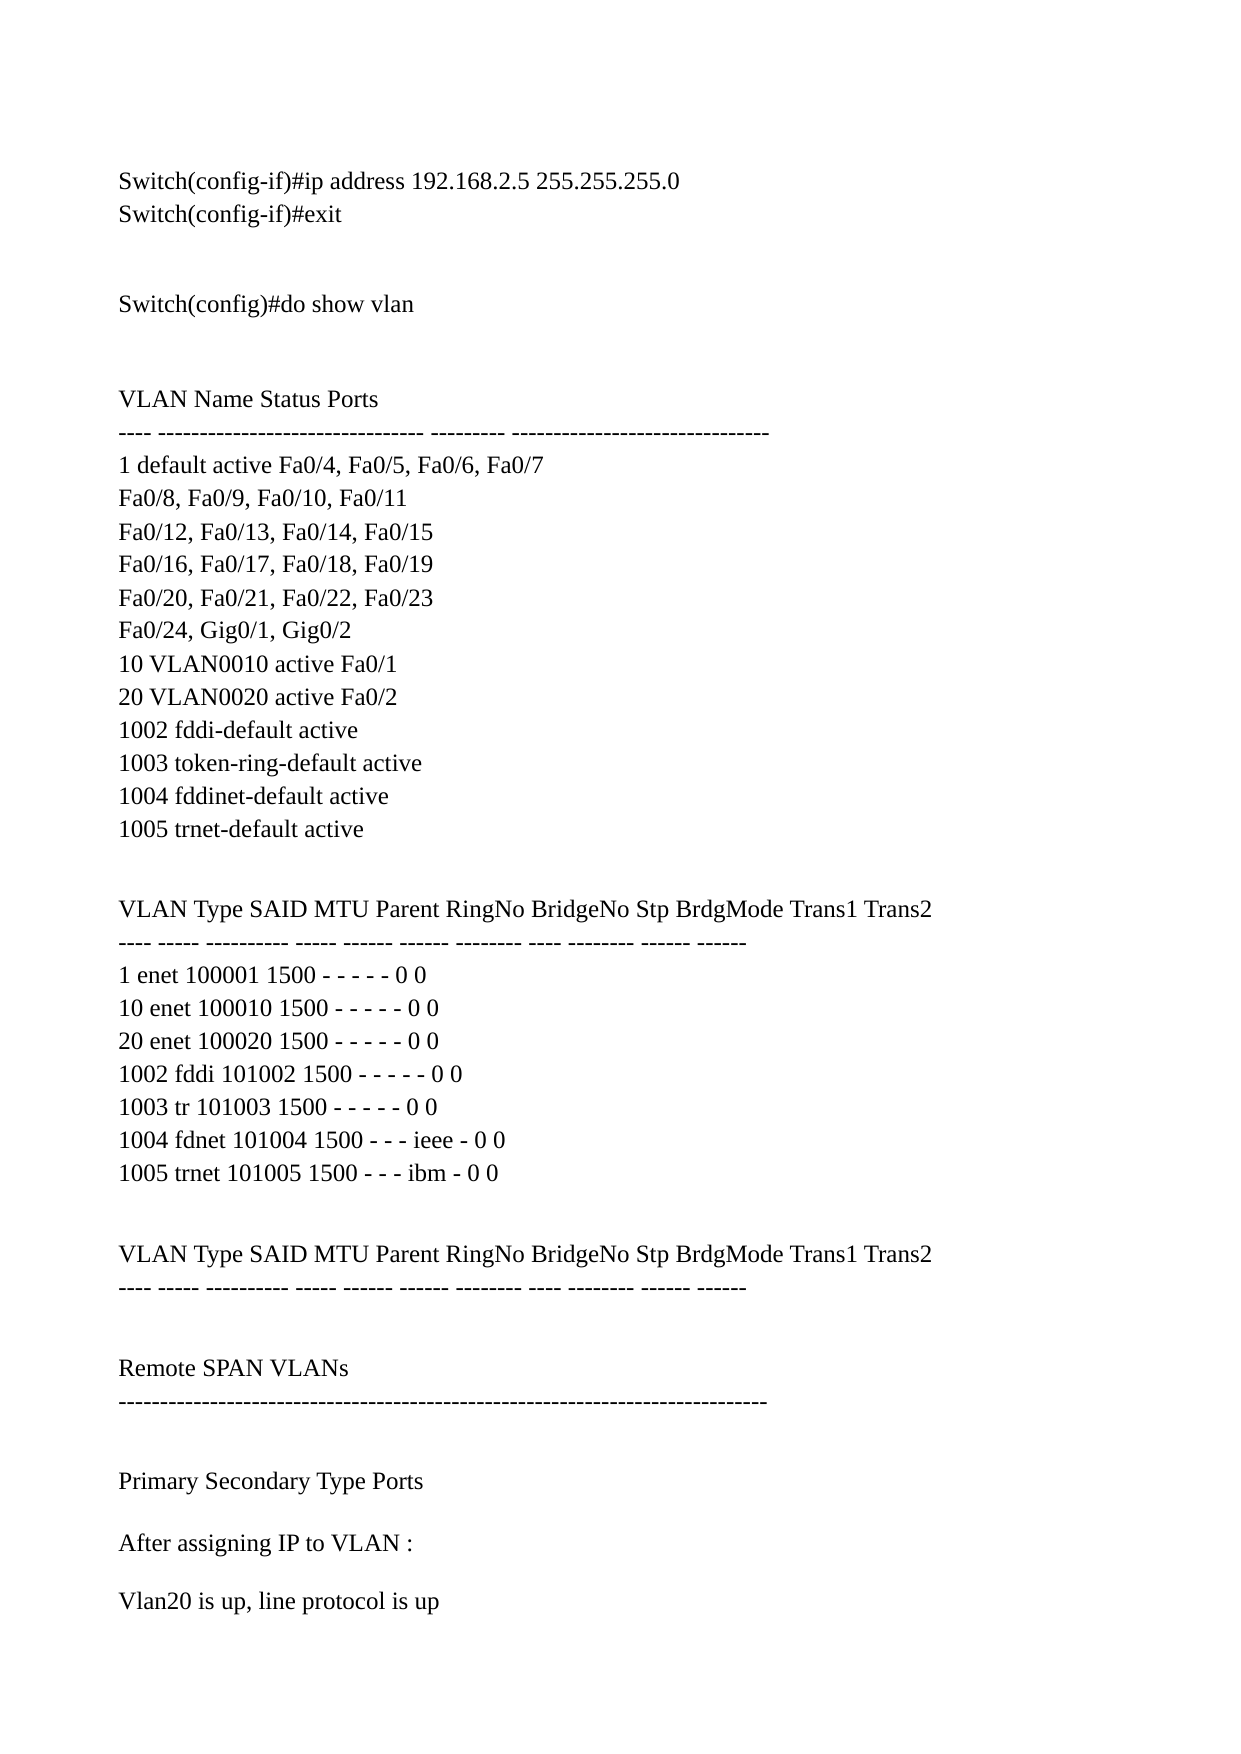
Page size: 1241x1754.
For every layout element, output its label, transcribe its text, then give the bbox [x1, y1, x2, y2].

text Remote SPAN VLANs [118, 1353, 1122, 1382]
text Fa0/12, Fa0/13, Fa0/14, Fa0/15 [118, 517, 1122, 545]
text 1004 fdnet 101004 1500 - - - ieee - 0 0 [118, 1126, 1122, 1154]
text Fa0/20, Fa0/21, Fa0/22, Fa0/23 [118, 583, 1122, 611]
text 1002 fddi 101002 1500 - - - - - 0 0 [118, 1059, 1122, 1088]
text 1003 tr 101003 1500 - - - - - 0 0 [118, 1092, 1122, 1121]
text 1005 trnet 101005 1500 - - - ibm - 0 0 [118, 1158, 1122, 1187]
text 1002 fddi-default active [118, 715, 1122, 743]
text Fa0/16, Fa0/17, Fa0/18, Fa0/19 [118, 549, 1122, 578]
text 1 default active Fa0/4, Fa0/5, Fa0/6, Fa0/7 [118, 451, 1122, 479]
text 10 enet 100010 1500 - - - - - 0 0 [118, 993, 1122, 1022]
text ---- ----- ---------- ----- ------ ------ -------- ---- -------- ------ ------ [118, 927, 1122, 956]
text ------------------------------------------------------------------------------ [118, 1386, 1122, 1414]
text Switch(config-if)#ip address 192.168.2.5 255.255.255.0 [118, 166, 1122, 194]
text VLAN Type SAID MTU Parent RingNo BridgeNo Stp BrdgMode Trans1 Trans2 [118, 1239, 1122, 1268]
text Switch(config)#do show vlan [118, 289, 1122, 318]
text 20 VLAN0020 active Fa0/2 [118, 682, 1122, 710]
text After assigning IP to VLAN : [118, 1528, 1122, 1557]
text 20 enet 100020 1500 - - - - - 0 0 [118, 1026, 1122, 1055]
text 1005 trnet-default active [118, 814, 1122, 842]
text 10 VLAN0010 active Fa0/1 [118, 649, 1122, 677]
text ---- -------------------------------- --------- ------------------------------- [118, 417, 1122, 446]
text VLAN Name Status Ports [118, 384, 1122, 413]
text Switch(config-if)#exit [118, 199, 1122, 227]
text VLAN Type SAID MTU Parent RingNo BridgeNo Stp BrdgMode Trans1 Trans2 [118, 894, 1122, 923]
text Primary Secondary Type Ports [118, 1466, 1122, 1495]
text ---- ----- ---------- ----- ------ ------ -------- ---- -------- ------ ------ [118, 1272, 1122, 1301]
text 1004 fddinet-default active [118, 781, 1122, 809]
text 1 enet 100001 1500 - - - - - 0 0 [118, 960, 1122, 989]
text Fa0/8, Fa0/9, Fa0/10, Fa0/11 [118, 483, 1122, 512]
text Fa0/24, Gig0/1, Gig0/2 [118, 616, 1122, 644]
text 1003 token-ring-default active [118, 748, 1122, 776]
text Vlan20 is up, line protocol is up [118, 1586, 1122, 1614]
